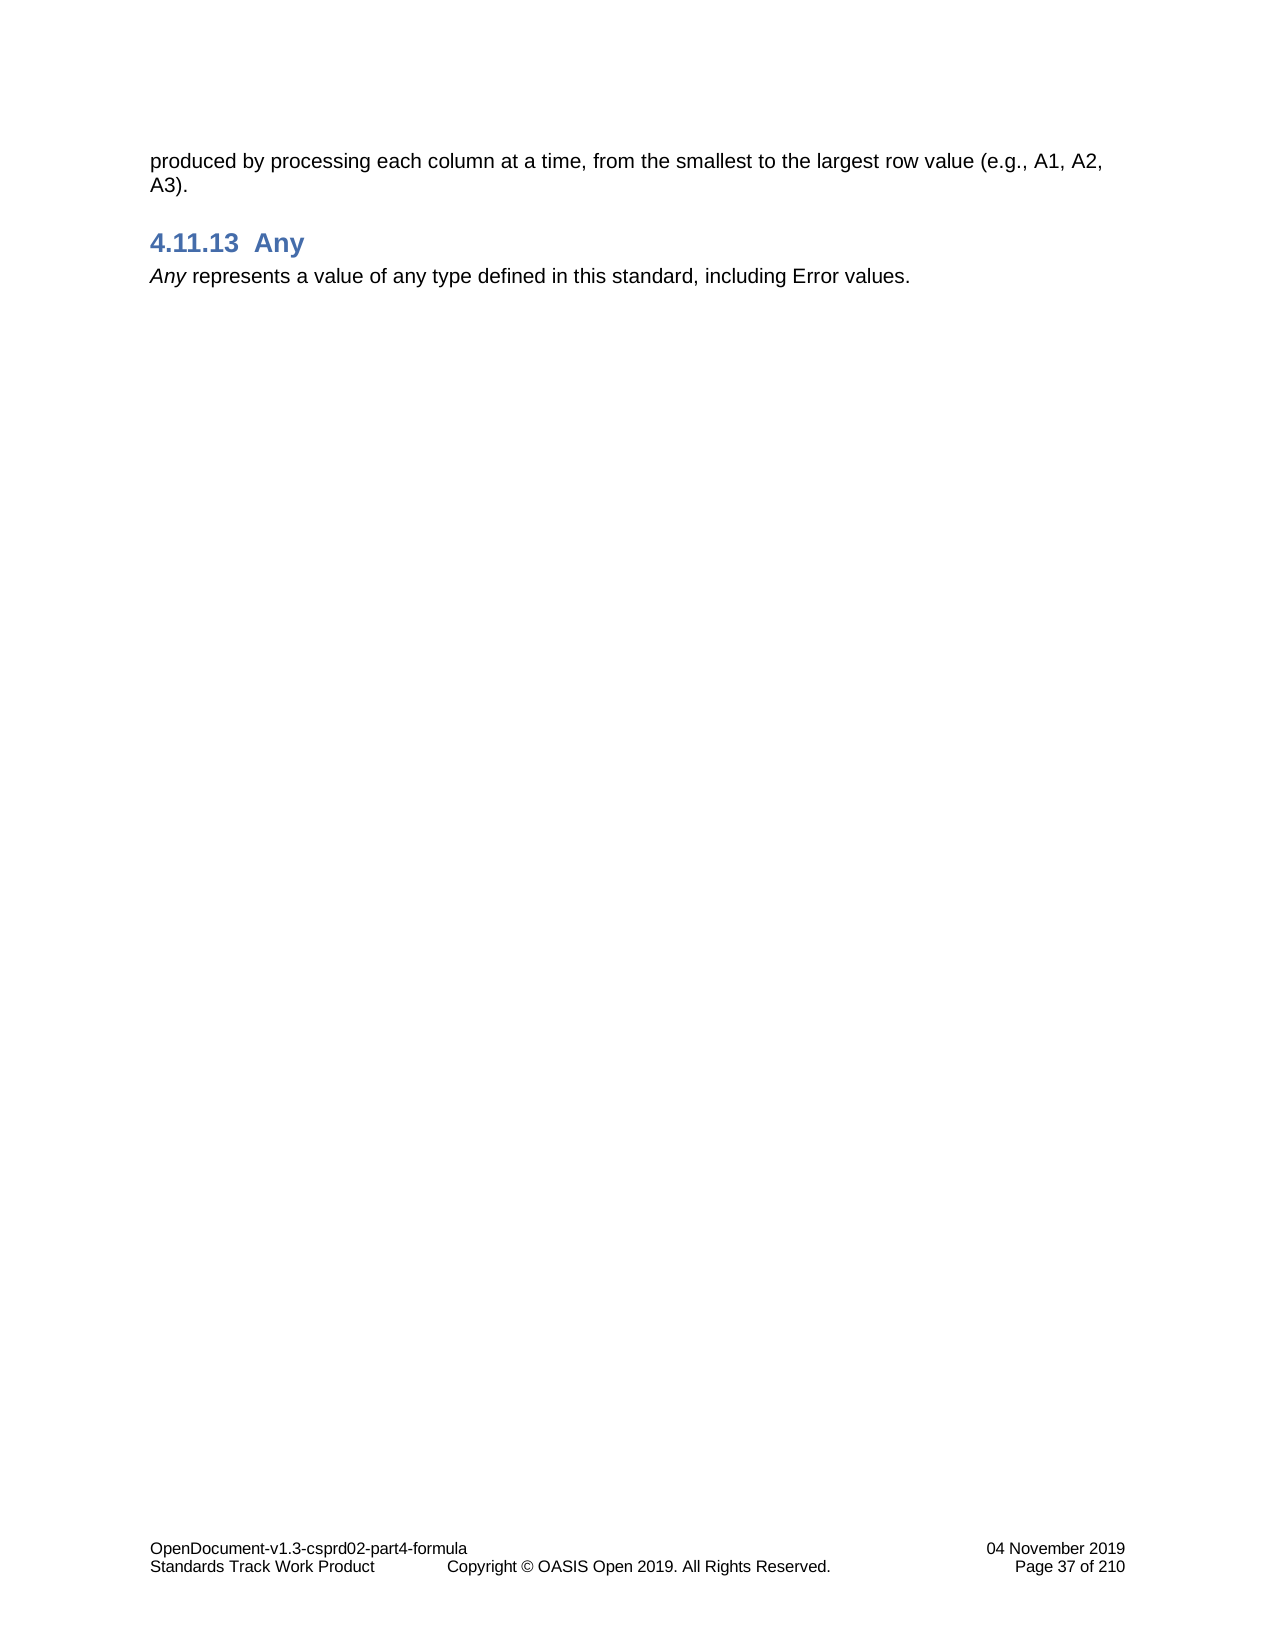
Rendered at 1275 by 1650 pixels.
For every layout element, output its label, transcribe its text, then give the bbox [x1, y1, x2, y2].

text produced by processing each column at a time, from the smallest to the largest row value (e.g., A1, A2, A3). [150, 150, 1125, 197]
subtitle Any [150, 228, 1125, 258]
text Any represents a value of any type defined in this standard, including Error values. [150, 264, 1125, 288]
